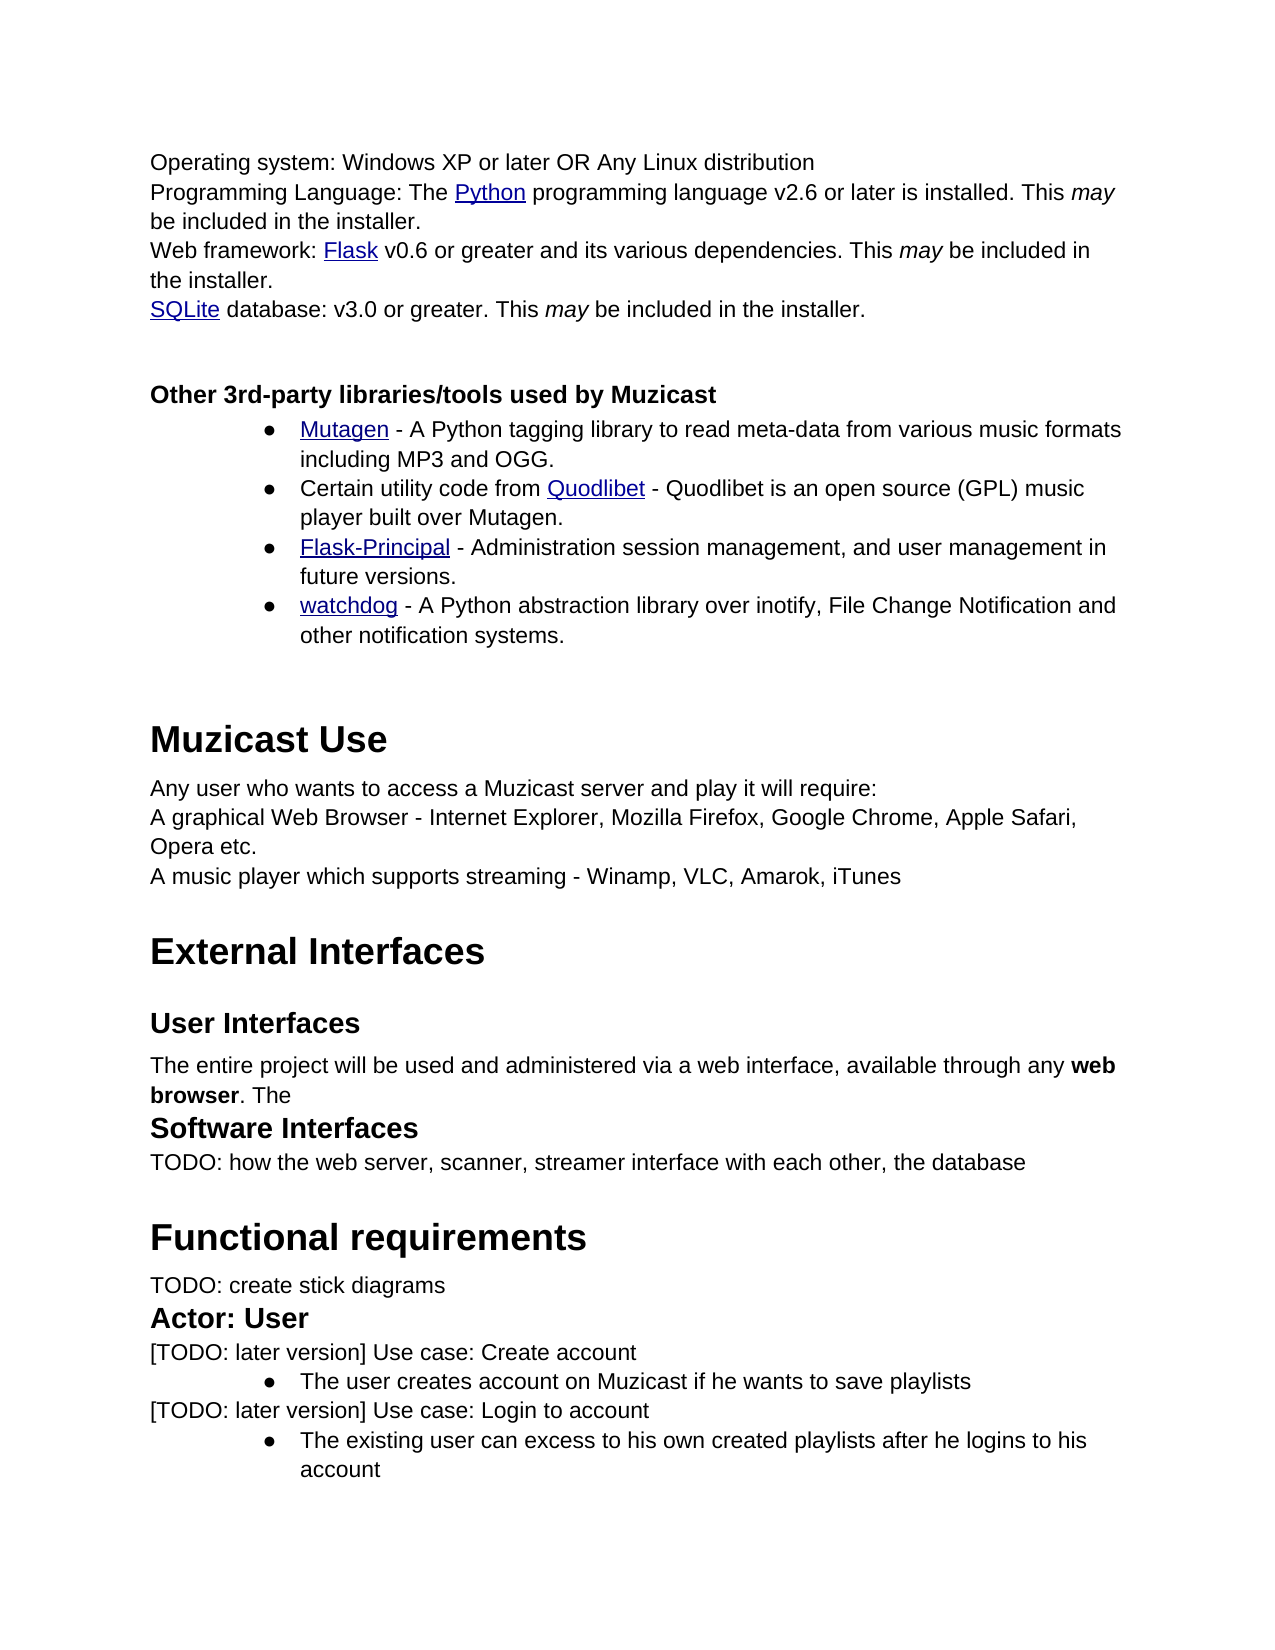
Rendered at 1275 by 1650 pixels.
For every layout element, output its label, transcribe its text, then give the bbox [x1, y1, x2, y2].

list The user creates account on Muzicast if he wants to save playlists [262, 1369, 1125, 1394]
subtitle Other 3rd-party libraries/tools used by Muzicast [150, 381, 1125, 408]
text A graphical Web Browser - Internet Explorer, Mozilla Firefox, Google Chrome, Apple Safari, Opera etc. [150, 804, 1125, 859]
subtitle Functional requirements [150, 1216, 1125, 1258]
subtitle External Interfaces [150, 930, 1125, 972]
text Software Interfaces [150, 1112, 1125, 1144]
text Operating system: Windows XP or later OR Any Linux distribution [150, 150, 1125, 176]
list The existing user can excess to his own created playlists after he logins to his account [262, 1428, 1125, 1483]
text [TODO: later version] Use case: Create account [150, 1339, 1125, 1365]
text TODO: how the web server, scanner, streamer interface with each other, the database [150, 1149, 1125, 1175]
text [TODO: later version] Use case: Login to account [150, 1398, 1125, 1424]
text Any user who wants to access a Muzicast server and play it will require: [150, 775, 1125, 801]
text Web framework: Flask v0.6 or greater and its various dependencies. This may be included in the installer. [150, 238, 1125, 293]
text TODO: create stick diagrams [150, 1273, 1125, 1298]
list Certain utility code from Quodlibet - Quodlibet is an open source (GPL) music player built over Mutagen. [262, 476, 1125, 531]
text The entire project will be used and administered via a web interface, available through any web browser. The [150, 1053, 1125, 1108]
text Programming Language: The Python programming language v2.6 or later is installed. This may be included in the installer. [150, 179, 1125, 234]
list Mutagen - A Python tagging library to read meta-data from various music formats including MP3 and OGG. [262, 417, 1125, 472]
subtitle Muzicast Use [150, 719, 1125, 761]
text A music player which supports streaming - Winamp, VLC, Amarok, iTunes [150, 863, 1125, 889]
list watchdog - A Python abstraction library over inotify, File Change Notification and other notification systems. [262, 593, 1125, 648]
text Actor: User [150, 1302, 1125, 1335]
subtitle User Interfaces [150, 1007, 1125, 1040]
list Flask-Principal - Administration session management, and user management in future versions. [262, 534, 1125, 589]
text SQLite database: v3.0 or greater. This may be included in the installer. [150, 297, 1125, 322]
